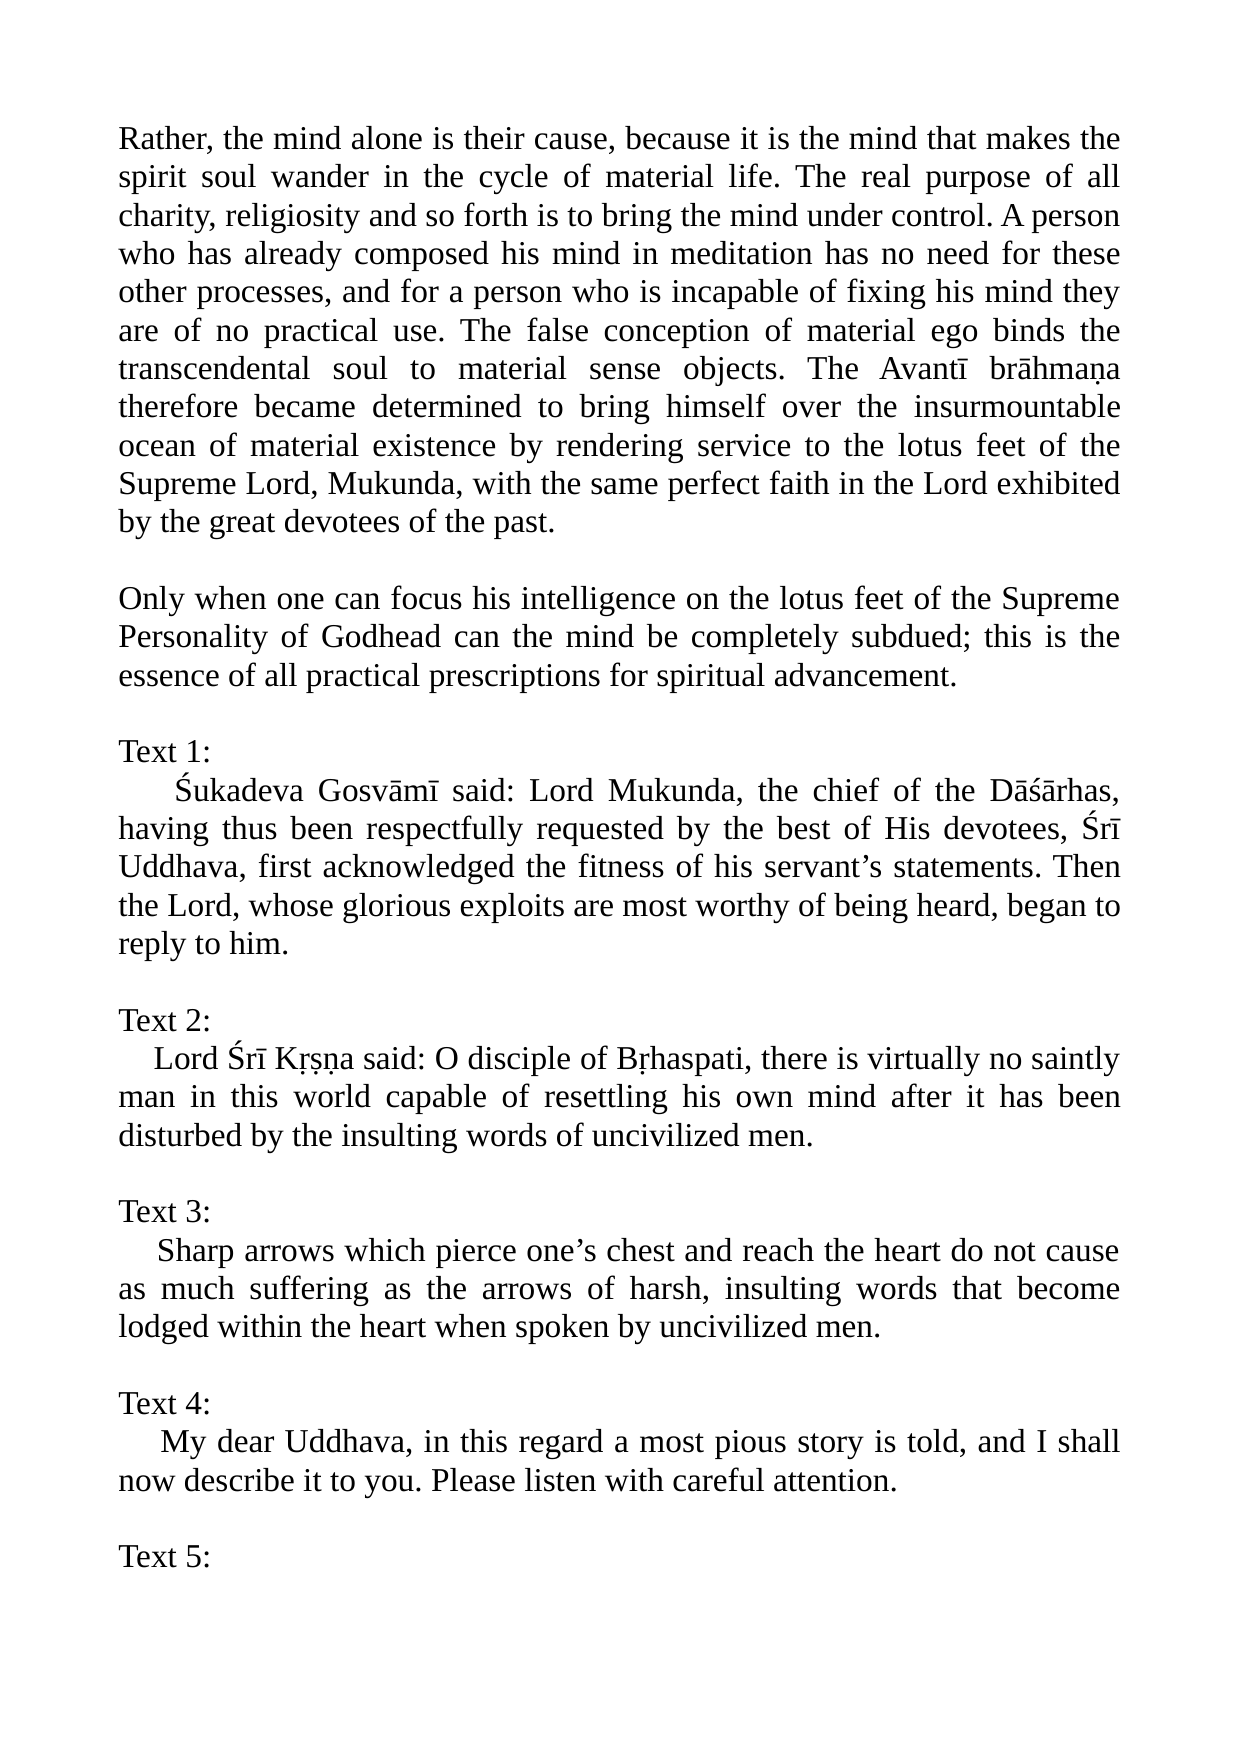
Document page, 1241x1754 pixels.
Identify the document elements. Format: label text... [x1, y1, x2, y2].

text Lord Śrī Kṛṣṇa said: O disciple of Bṛhaspati, there is virtually no saintly man in this world capable of resettling his own mind after it has been disturbed by the insulting words of uncivilized men. [118, 1038, 1122, 1153]
text Text 5: [118, 1536, 1122, 1575]
text Text 4: [118, 1383, 1122, 1421]
text My dear Uddhava, in this regard a most pious story is told, and I shall now describe it to you. Please listen with careful attention. [118, 1421, 1122, 1498]
text Text 2: [118, 1000, 1122, 1038]
text Rather, the mind alone is their cause, because it is the mind that makes the spirit soul wander in the cycle of material life. The real purpose of all charity, religiosity and so forth is to bring the mind under control. A person who has already composed his mind in meditation has no need for these other processes, and for a person who is incapable of fixing his mind they are of no practical use. The false conception of material ego binds the transcendental soul to material sense objects. The Avantī brāhmaṇa therefore became determined to bring himself over the insurmountable ocean of material existence by rendering service to the lotus feet of the Supreme Lord, Mukunda, with the same perfect faith in the Lord exhibited by the great devotees of the past. [118, 118, 1122, 540]
text Only when one can focus his intelligence on the lotus feet of the Supreme Personality of Godhead can the mind be completely subdued; this is the essence of all practical prescriptions for spiritual advancement. [118, 578, 1122, 693]
text Text 3: [118, 1191, 1122, 1230]
text Śukadeva Gosvāmī said: Lord Mukunda, the chief of the Dāśārhas, having thus been respectfully requested by the best of His devotees, Śrī Uddhava, first acknowledged the fitness of his servant’s statements. Then the Lord, whose glorious exploits are most worthy of being heard, began to reply to him. [118, 770, 1122, 961]
text Text 1: [118, 731, 1122, 770]
text Sharp arrows which pierce one’s chest and reach the heart do not cause as much suffering as the arrows of harsh, insulting words that become lodged within the heart when spoken by uncivilized men. [118, 1230, 1122, 1345]
